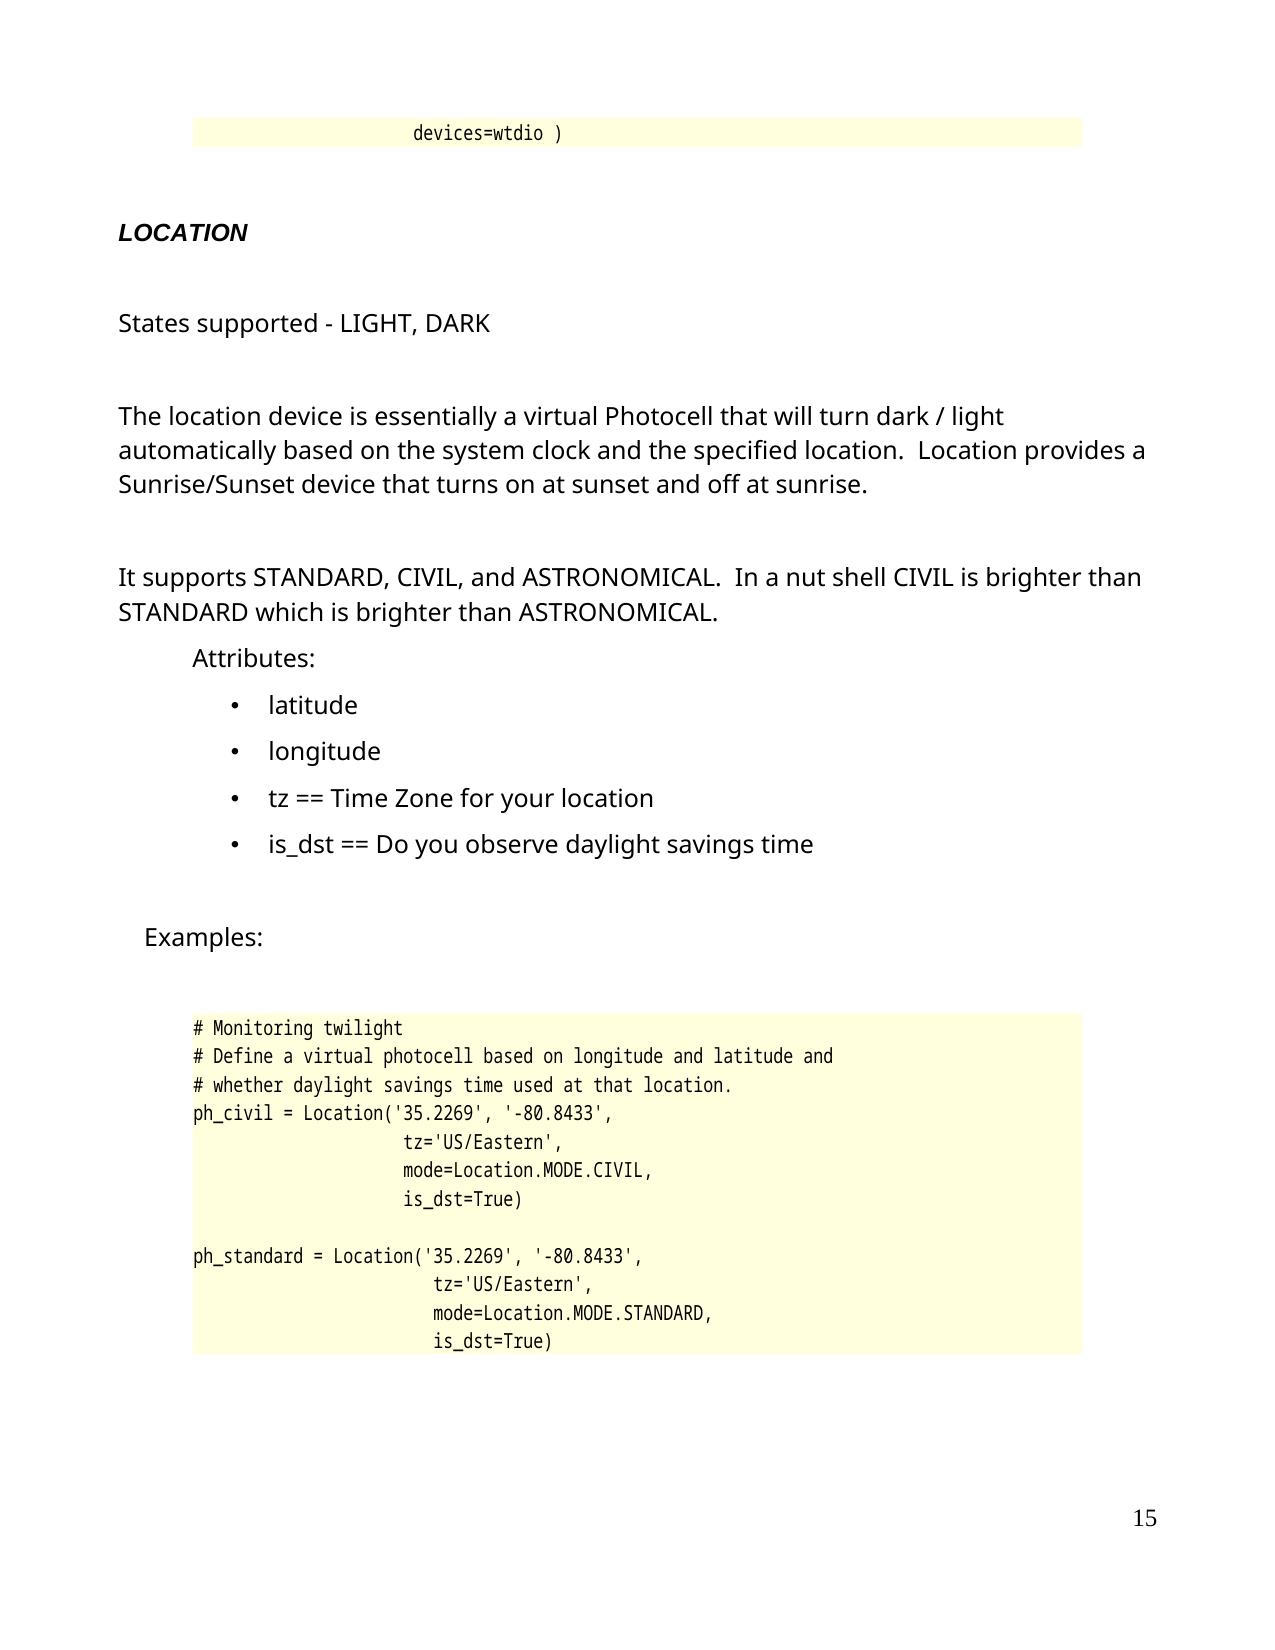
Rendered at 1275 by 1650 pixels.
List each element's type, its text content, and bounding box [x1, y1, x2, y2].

text Examples: [118, 920, 1157, 954]
subtitle LOCATION [118, 218, 1157, 247]
text It supports STANDARD, CIVIL, and ASTRONOMICAL. In a nut shell CIVIL is brighter than STANDARD which is brighter than ASTRONOMICAL. [118, 560, 1157, 628]
text mode=Location.MODE.CIVIL, [193, 1155, 1082, 1184]
text Attributes: [118, 641, 1157, 675]
text # Define a virtual photocell based on longitude and latitude and [193, 1042, 1082, 1070]
text is_dst=True) [193, 1184, 1082, 1212]
text mode=Location.MODE.STANDARD, [193, 1298, 1082, 1326]
text ph_standard = Location('35.2269', '-80.8433', [193, 1241, 1082, 1269]
text is_dst=True) [193, 1326, 1082, 1354]
list longitude [231, 734, 1157, 768]
text devices=wtdio ) [193, 118, 1082, 147]
list latitude [231, 687, 1157, 721]
text tz='US/Eastern', [193, 1127, 1082, 1155]
text tz='US/Eastern', [193, 1269, 1082, 1298]
text States supported - LIGHT, DARK [118, 306, 1157, 340]
text ph_civil = Location('35.2269', '-80.8433', [193, 1098, 1082, 1127]
list tz == Time Zone for your location [231, 780, 1157, 814]
text The location device is essentially a virtual Photocell that will turn dark / light automatically based on the system clock and the specified location. Location provides a Sunrise/Sunset device that turns on at sunset and off at sunrise. [118, 399, 1157, 501]
text # Monitoring twilight [193, 1013, 1082, 1042]
text # whether daylight savings time used at that location. [193, 1070, 1082, 1098]
list is_dst == Do you observe daylight savings time [231, 827, 1157, 861]
